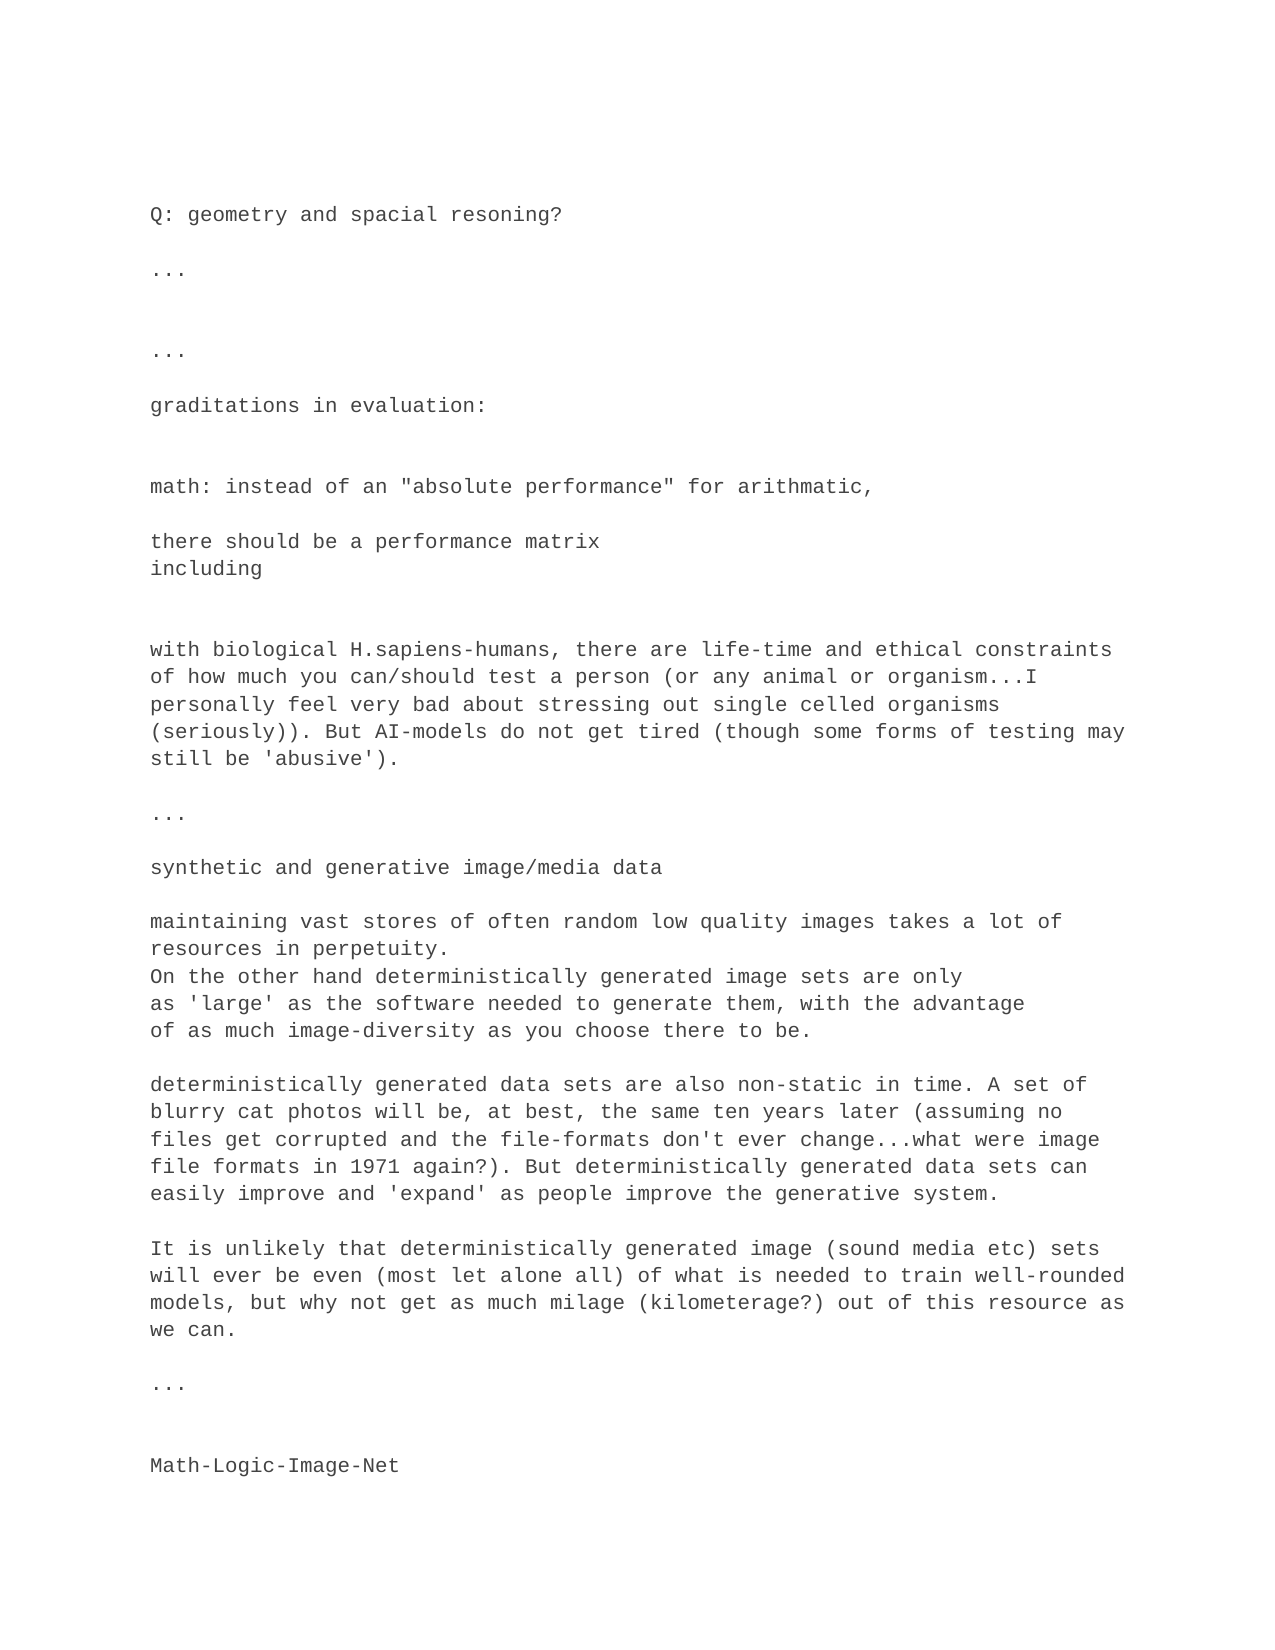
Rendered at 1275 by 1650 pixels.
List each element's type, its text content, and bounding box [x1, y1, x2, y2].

text with biological H.sapiens-humans, there are life-time and ethical constraints of how much you can/should test a person (or any animal or organism...I personally feel very bad about stressing out single celled organisms (seriously)). But AI-models do not get tired (though some forms of testing may still be 'abusive'). [150, 639, 1125, 772]
text there should be a performance matrix [150, 531, 1125, 554]
text as 'large' as the software needed to generate them, with the advantage [150, 993, 1125, 1016]
text deterministically generated data sets are also non-static in time. A set of blurry cat photos will be, at best, the same ten years later (assuming no files get corrupted and the file-formats don't ever change...what were image file formats in 1971 again?). But deterministically generated data sets can easily improve and 'expand' as people improve the generative system. [150, 1074, 1125, 1207]
text ... [150, 340, 1125, 364]
text It is unlikely that deterministically generated image (sound media etc) sets will ever be even (most let alone all) of what is needed to train well-rounded models, but why not get as much milage (kilometerage?) out of this resource as we can. [150, 1237, 1125, 1343]
text maintaining vast stores of often random low quality images takes a lot of resources in perpetuity. [150, 911, 1125, 962]
text graditations in evaluation: [150, 395, 1125, 418]
text ... [150, 259, 1125, 282]
text math: instead of an "absolute performance" for arithmatic, [150, 476, 1125, 500]
text synthetic and generative image/media data [150, 857, 1125, 881]
text Q: geometry and spacial resoning? [150, 204, 1125, 228]
text On the other hand deterministically generated image sets are only [150, 966, 1125, 989]
text ... [150, 802, 1125, 826]
text Math-Logic-Image-Net [150, 1455, 1125, 1479]
text ... [150, 1373, 1125, 1397]
text of as much image-diversity as you choose there to be. [150, 1020, 1125, 1044]
text including [150, 558, 1125, 581]
